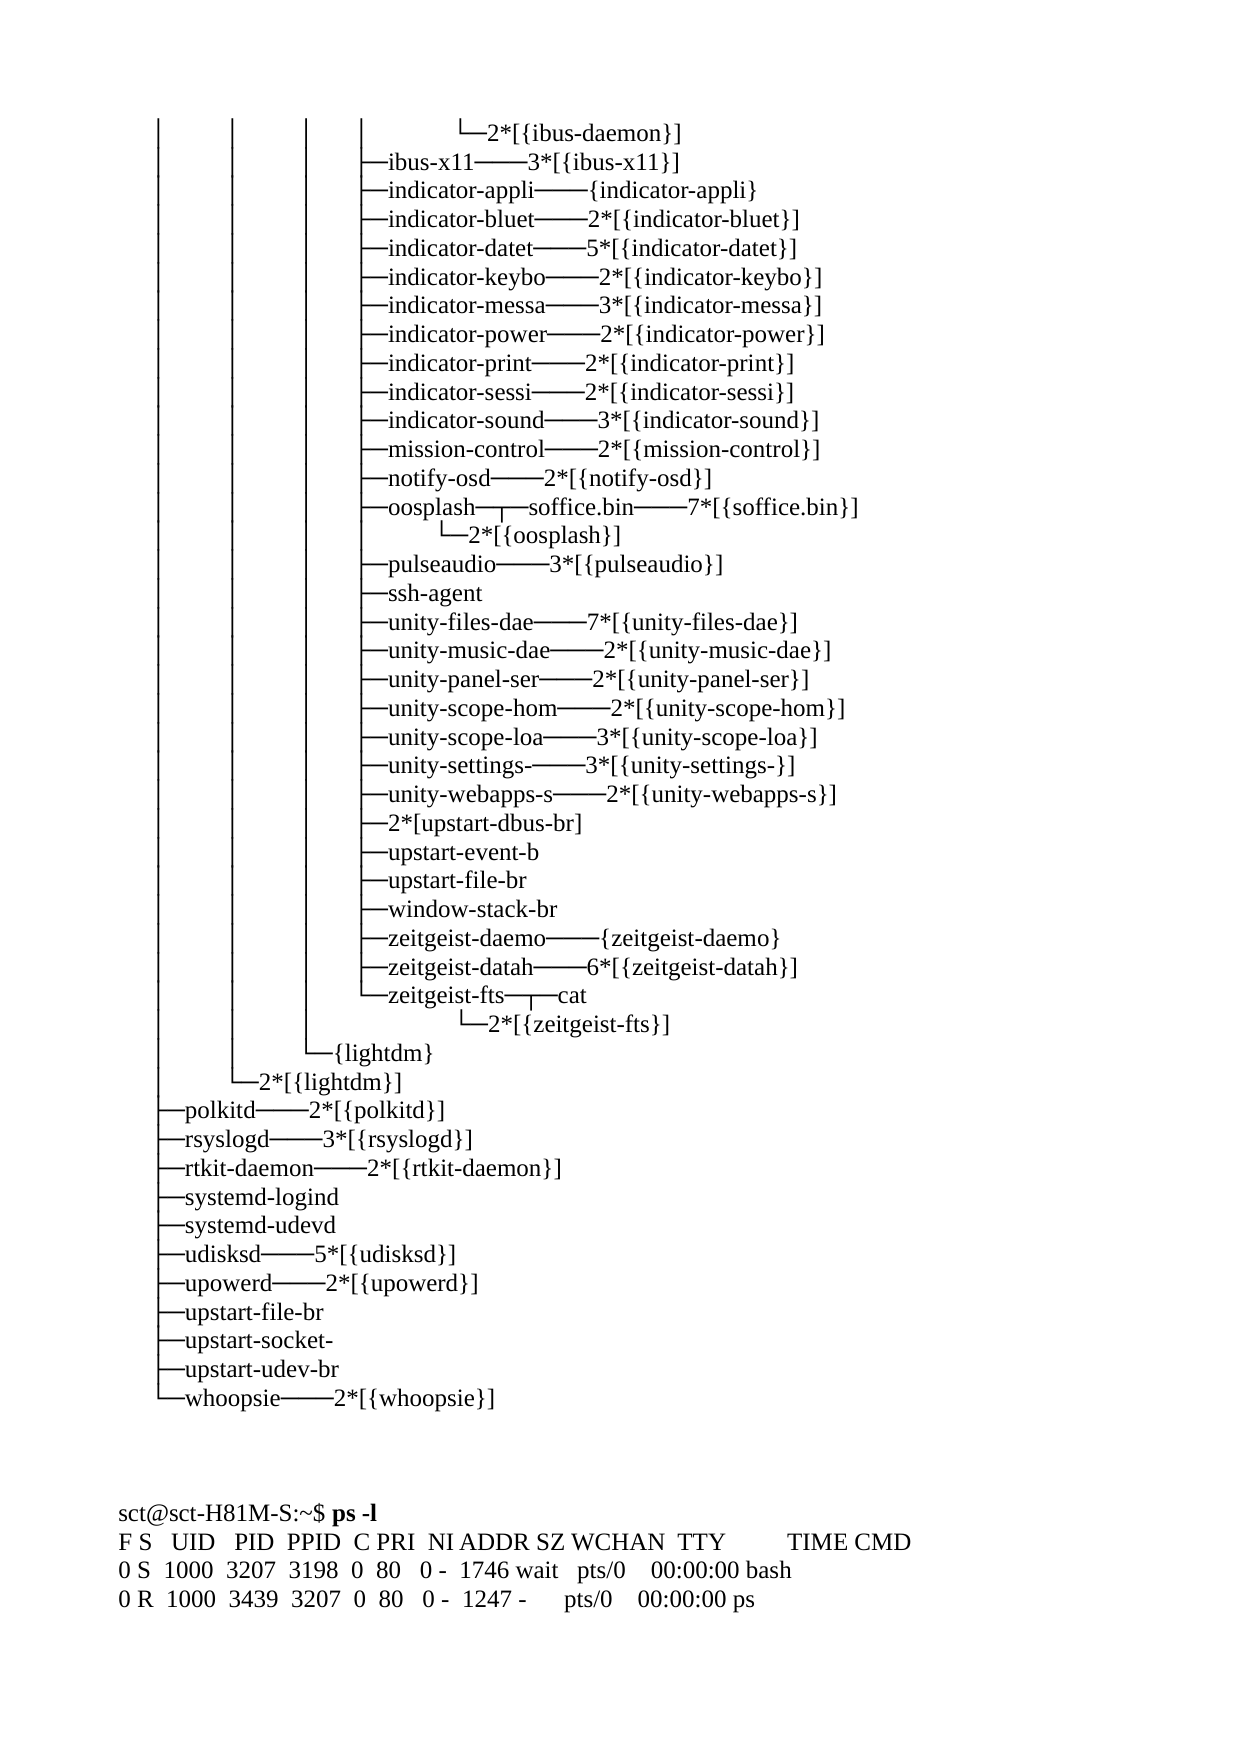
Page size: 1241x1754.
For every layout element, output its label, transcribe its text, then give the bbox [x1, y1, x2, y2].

text │ │ │ ├─unity-webapps-s───2*[{unity-webapps-s}] [233, 779, 305, 808]
text │ │ │ ├─indicator-datet───5*[{indicator-datet}] [362, 233, 1122, 262]
text │ │ │ ├─unity-files-dae───7*[{unity-files-dae}] [159, 607, 231, 636]
text │ │ │ ├─notify-osd───2*[{notify-osd}] [118, 463, 157, 492]
text │ │ │ ├─unity-music-dae───2*[{unity-music-dae}] [307, 636, 360, 664]
text │ │ │ ├─2*[upstart-dbus-br] [159, 808, 231, 837]
text │ │ │ ├─indicator-keybo───2*[{indicator-keybo}] [233, 262, 305, 291]
text │ │ │ ├─unity-files-dae───7*[{unity-files-dae}] [307, 607, 360, 636]
text │ │ │ ├─upstart-event-b [307, 837, 360, 866]
text │ │ │ ├─indicator-datet───5*[{indicator-datet}] [233, 233, 305, 262]
text │ │ │ ├─window-stack-br [307, 894, 360, 923]
text │ │ │ ├─unity-scope-loa───3*[{unity-scope-loa}] [118, 722, 157, 751]
text │ │ │ ├─oosplash─┬─soffice.bin───7*[{soffice.bin}] [362, 492, 1122, 521]
text │ │ │ ├─indicator-power───2*[{indicator-power}] [118, 319, 157, 348]
text │ │ │ ├─indicator-messa───3*[{indicator-messa}] [159, 291, 231, 319]
text │ │ │ └─zeitgeist-fts─┬─cat [307, 981, 1122, 1009]
text │ │ │ ├─zeitgeist-daemo───{zeitgeist-daemo} [159, 923, 231, 952]
text │ │ │ ├─indicator-print───2*[{indicator-print}] [159, 348, 231, 377]
text │ │ │ ├─unity-panel-ser───2*[{unity-panel-ser}] [307, 664, 360, 693]
text │ │ │ └─2*[{zeitgeist-fts}] [233, 1009, 305, 1038]
text │ │ │ ├─indicator-messa───3*[{indicator-messa}] [362, 291, 1122, 319]
text │ │ │ ├─indicator-bluet───2*[{indicator-bluet}] [233, 204, 305, 233]
text │ │ │ ├─indicator-datet───5*[{indicator-datet}] [307, 233, 360, 262]
text │ │ │ ├─unity-music-dae───2*[{unity-music-dae}] [233, 636, 305, 664]
text │ │ │ ├─2*[upstart-dbus-br] [307, 808, 360, 837]
text │ │ │ ├─unity-webapps-s───2*[{unity-webapps-s}] [118, 779, 157, 808]
text │ │ │ ├─unity-scope-loa───3*[{unity-scope-loa}] [233, 722, 305, 751]
text │ │ │ ├─indicator-print───2*[{indicator-print}] [362, 348, 1122, 377]
text │ │ │ ├─unity-scope-hom───2*[{unity-scope-hom}] [307, 693, 360, 722]
text │ │ │ ├─indicator-datet───5*[{indicator-datet}] [159, 233, 231, 262]
text │ │ │ │ └─2*[{oosplash}] [307, 521, 360, 549]
text │ │ │ ├─pulseaudio───3*[{pulseaudio}] [118, 549, 157, 578]
text │ │ │ ├─indicator-bluet───2*[{indicator-bluet}] [362, 204, 1122, 233]
text ├─upowerd───2*[{upowerd}] [118, 1268, 157, 1297]
text │ │ │ ├─unity-settings-───3*[{unity-settings-}] [362, 751, 1122, 779]
text │ │ │ ├─unity-settings-───3*[{unity-settings-}] [118, 751, 157, 779]
text │ │ │ ├─notify-osd───2*[{notify-osd}] [159, 463, 231, 492]
text │ │ │ └─2*[{zeitgeist-fts}] [159, 1009, 231, 1038]
text ├─upstart-file-br [159, 1297, 1122, 1326]
text ├─upstart-file-br [118, 1297, 157, 1326]
text │ │ │ ├─indicator-datet───5*[{indicator-datet}] [118, 233, 157, 262]
text │ │ │ ├─indicator-appli───{indicator-appli} [159, 176, 231, 204]
text │ │ │ ├─zeitgeist-daemo───{zeitgeist-daemo} [233, 923, 305, 952]
text ├─udisksd───5*[{udisksd}] [118, 1239, 157, 1268]
text │ │ │ ├─indicator-power───2*[{indicator-power}] [233, 319, 305, 348]
text │ │ │ ├─unity-scope-loa───3*[{unity-scope-loa}] [362, 722, 1122, 751]
text │ │ │ ├─mission-control───2*[{mission-control}] [118, 434, 157, 463]
text │ │ │ ├─unity-settings-───3*[{unity-settings-}] [233, 751, 305, 779]
text │ └─2*[{lightdm}] [159, 1067, 1122, 1096]
text │ │ │ ├─indicator-messa───3*[{indicator-messa}] [307, 291, 360, 319]
text │ │ └─{lightdm} [118, 1038, 157, 1067]
text F S UID PID PPID C PRI NI ADDR SZ WCHAN TTY TIME CMD [118, 1527, 1122, 1556]
text ├─rtkit-daemon───2*[{rtkit-daemon}] [118, 1153, 157, 1182]
text │ │ │ │ └─2*[{ibus-daemon}] [118, 118, 157, 147]
text ├─rtkit-daemon───2*[{rtkit-daemon}] [159, 1153, 1122, 1182]
text │ │ │ ├─upstart-event-b [118, 837, 157, 866]
text │ │ │ ├─indicator-keybo───2*[{indicator-keybo}] [362, 262, 1122, 291]
text │ │ │ ├─indicator-messa───3*[{indicator-messa}] [118, 291, 157, 319]
text │ │ │ ├─oosplash─┬─soffice.bin───7*[{soffice.bin}] [307, 492, 360, 521]
text │ │ │ ├─zeitgeist-datah───6*[{zeitgeist-datah}] [362, 952, 1122, 981]
text │ │ │ ├─indicator-sessi───2*[{indicator-sessi}] [233, 377, 305, 406]
text │ │ │ ├─indicator-sound───3*[{indicator-sound}] [362, 406, 1122, 434]
text │ │ │ ├─pulseaudio───3*[{pulseaudio}] [233, 549, 305, 578]
text │ │ │ ├─unity-files-dae───7*[{unity-files-dae}] [118, 607, 157, 636]
text │ │ │ ├─ibus-x11───3*[{ibus-x11}] [233, 147, 305, 176]
text │ │ │ ├─unity-music-dae───2*[{unity-music-dae}] [159, 636, 231, 664]
text │ │ │ ├─zeitgeist-daemo───{zeitgeist-daemo} [118, 923, 157, 952]
text │ │ │ ├─window-stack-br [118, 894, 157, 923]
text ├─polkitd───2*[{polkitd}] [159, 1096, 1122, 1124]
text │ │ │ ├─unity-settings-───3*[{unity-settings-}] [307, 751, 360, 779]
text │ │ │ ├─unity-scope-hom───2*[{unity-scope-hom}] [118, 693, 157, 722]
text │ │ │ ├─upstart-event-b [362, 837, 1122, 866]
text │ │ │ ├─upstart-file-br [233, 866, 305, 894]
text │ │ │ ├─notify-osd───2*[{notify-osd}] [362, 463, 1122, 492]
text └─whoopsie───2*[{whoopsie}] [118, 1383, 1122, 1412]
text │ │ │ ├─ssh-agent [118, 578, 157, 607]
text │ │ │ ├─indicator-sound───3*[{indicator-sound}] [118, 406, 157, 434]
text │ │ │ ├─ibus-x11───3*[{ibus-x11}] [159, 147, 231, 176]
text │ │ │ ├─indicator-sound───3*[{indicator-sound}] [159, 406, 231, 434]
text │ │ │ ├─indicator-bluet───2*[{indicator-bluet}] [307, 204, 360, 233]
text │ │ │ ├─indicator-print───2*[{indicator-print}] [233, 348, 305, 377]
text │ │ │ ├─oosplash─┬─soffice.bin───7*[{soffice.bin}] [118, 492, 157, 521]
text │ │ │ └─2*[{zeitgeist-fts}] [118, 1009, 157, 1038]
text │ │ │ ├─indicator-bluet───2*[{indicator-bluet}] [118, 204, 157, 233]
text │ │ │ │ └─2*[{ibus-daemon}] [307, 118, 360, 147]
text │ │ │ ├─mission-control───2*[{mission-control}] [159, 434, 231, 463]
text ├─upowerd───2*[{upowerd}] [159, 1268, 1122, 1297]
text │ └─2*[{lightdm}] [118, 1067, 157, 1096]
text │ │ │ ├─unity-panel-ser───2*[{unity-panel-ser}] [362, 664, 1122, 693]
text │ │ │ ├─unity-panel-ser───2*[{unity-panel-ser}] [159, 664, 231, 693]
text │ │ │ ├─mission-control───2*[{mission-control}] [307, 434, 360, 463]
text │ │ │ └─zeitgeist-fts─┬─cat [233, 981, 305, 1009]
text │ │ │ ├─unity-music-dae───2*[{unity-music-dae}] [118, 636, 157, 664]
text │ │ │ │ └─2*[{ibus-daemon}] [233, 118, 305, 147]
text │ │ │ ├─indicator-keybo───2*[{indicator-keybo}] [159, 262, 231, 291]
text │ │ │ ├─indicator-sound───3*[{indicator-sound}] [233, 406, 305, 434]
text │ │ │ ├─mission-control───2*[{mission-control}] [233, 434, 305, 463]
text │ │ │ ├─ibus-x11───3*[{ibus-x11}] [118, 147, 157, 176]
text 0 R 1000 3439 3207 0 80 0 - 1247 - pts/0 00:00:00 ps [118, 1584, 1122, 1613]
text │ │ │ ├─pulseaudio───3*[{pulseaudio}] [159, 549, 231, 578]
text │ │ │ ├─indicator-power───2*[{indicator-power}] [159, 319, 231, 348]
text │ │ │ ├─unity-webapps-s───2*[{unity-webapps-s}] [362, 779, 1122, 808]
text │ │ │ ├─unity-scope-loa───3*[{unity-scope-loa}] [159, 722, 231, 751]
text │ │ │ └─2*[{zeitgeist-fts}] [307, 1009, 1122, 1038]
text │ │ │ │ └─2*[{oosplash}] [233, 521, 305, 549]
text │ │ │ └─zeitgeist-fts─┬─cat [159, 981, 231, 1009]
text ├─systemd-udevd [118, 1211, 157, 1239]
text │ │ └─{lightdm} [159, 1038, 231, 1067]
text │ │ │ ├─2*[upstart-dbus-br] [233, 808, 305, 837]
text │ │ │ │ └─2*[{oosplash}] [118, 521, 157, 549]
text ├─udisksd───5*[{udisksd}] [159, 1239, 1122, 1268]
text │ │ │ ├─indicator-appli───{indicator-appli} [307, 176, 360, 204]
text ├─systemd-udevd [159, 1211, 1122, 1239]
text │ │ │ ├─zeitgeist-datah───6*[{zeitgeist-datah}] [307, 952, 360, 981]
text │ │ │ ├─upstart-file-br [307, 866, 360, 894]
text │ │ │ ├─unity-panel-ser───2*[{unity-panel-ser}] [233, 664, 305, 693]
text │ │ │ ├─unity-webapps-s───2*[{unity-webapps-s}] [159, 779, 231, 808]
text │ │ │ ├─unity-webapps-s───2*[{unity-webapps-s}] [307, 779, 360, 808]
text │ │ │ ├─window-stack-br [362, 894, 1122, 923]
text │ │ │ ├─notify-osd───2*[{notify-osd}] [307, 463, 360, 492]
text │ │ │ ├─mission-control───2*[{mission-control}] [362, 434, 1122, 463]
text │ │ │ ├─zeitgeist-daemo───{zeitgeist-daemo} [362, 923, 1122, 952]
text │ │ │ ├─unity-scope-hom───2*[{unity-scope-hom}] [362, 693, 1122, 722]
text │ │ │ ├─indicator-keybo───2*[{indicator-keybo}] [307, 262, 360, 291]
text │ │ │ ├─oosplash─┬─soffice.bin───7*[{soffice.bin}] [159, 492, 231, 521]
text │ │ │ ├─upstart-file-br [362, 866, 1122, 894]
text │ │ │ ├─indicator-sessi───2*[{indicator-sessi}] [159, 377, 231, 406]
text │ │ │ ├─indicator-power───2*[{indicator-power}] [362, 319, 1122, 348]
text │ │ │ ├─ssh-agent [307, 578, 360, 607]
text │ │ │ ├─ibus-x11───3*[{ibus-x11}] [307, 147, 360, 176]
text │ │ │ │ └─2*[{ibus-daemon}] [362, 118, 1122, 147]
text │ │ │ ├─pulseaudio───3*[{pulseaudio}] [307, 549, 360, 578]
text │ │ │ ├─upstart-file-br [118, 866, 157, 894]
text ├─systemd-logind [118, 1182, 157, 1211]
text │ │ │ ├─unity-scope-hom───2*[{unity-scope-hom}] [159, 693, 231, 722]
text ├─polkitd───2*[{polkitd}] [118, 1096, 157, 1124]
text │ │ │ ├─zeitgeist-daemo───{zeitgeist-daemo} [307, 923, 360, 952]
text │ │ │ ├─indicator-appli───{indicator-appli} [362, 176, 1122, 204]
text ├─upstart-udev-br [159, 1354, 1122, 1383]
text │ │ │ ├─indicator-print───2*[{indicator-print}] [307, 348, 360, 377]
text │ │ │ ├─indicator-appli───{indicator-appli} [118, 176, 157, 204]
text │ │ │ ├─pulseaudio───3*[{pulseaudio}] [362, 549, 1122, 578]
text │ │ │ ├─zeitgeist-datah───6*[{zeitgeist-datah}] [233, 952, 305, 981]
text │ │ │ ├─unity-scope-hom───2*[{unity-scope-hom}] [233, 693, 305, 722]
text │ │ │ ├─upstart-event-b [233, 837, 305, 866]
text │ │ │ ├─zeitgeist-datah───6*[{zeitgeist-datah}] [118, 952, 157, 981]
text │ │ │ │ └─2*[{oosplash}] [362, 521, 1122, 549]
text │ │ │ ├─indicator-sessi───2*[{indicator-sessi}] [118, 377, 157, 406]
text │ │ │ ├─upstart-event-b [159, 837, 231, 866]
text 0 S 1000 3207 3198 0 80 0 - 1746 wait pts/0 00:00:00 bash [118, 1556, 1122, 1584]
text │ │ │ ├─ibus-x11───3*[{ibus-x11}] [362, 147, 1122, 176]
text │ │ │ ├─2*[upstart-dbus-br] [118, 808, 157, 837]
text ├─upstart-socket- [159, 1326, 1122, 1354]
text │ │ │ ├─unity-files-dae───7*[{unity-files-dae}] [362, 607, 1122, 636]
text │ │ │ ├─indicator-appli───{indicator-appli} [233, 176, 305, 204]
text │ │ │ ├─oosplash─┬─soffice.bin───7*[{soffice.bin}] [233, 492, 305, 521]
text ├─upstart-udev-br [118, 1354, 157, 1383]
text │ │ │ ├─indicator-messa───3*[{indicator-messa}] [233, 291, 305, 319]
text │ │ │ ├─window-stack-br [159, 894, 231, 923]
text │ │ │ ├─indicator-sound───3*[{indicator-sound}] [307, 406, 360, 434]
text │ │ │ ├─unity-files-dae───7*[{unity-files-dae}] [233, 607, 305, 636]
text │ │ │ └─zeitgeist-fts─┬─cat [118, 981, 157, 1009]
text │ │ │ ├─window-stack-br [233, 894, 305, 923]
text │ │ │ ├─unity-settings-───3*[{unity-settings-}] [159, 751, 231, 779]
text │ │ │ ├─indicator-power───2*[{indicator-power}] [307, 319, 360, 348]
text │ │ └─{lightdm} [233, 1038, 1122, 1067]
text ├─rsyslogd───3*[{rsyslogd}] [159, 1124, 1122, 1153]
text │ │ │ ├─zeitgeist-datah───6*[{zeitgeist-datah}] [159, 952, 231, 981]
text │ │ │ ├─indicator-sessi───2*[{indicator-sessi}] [307, 377, 360, 406]
text │ │ │ ├─upstart-file-br [159, 866, 231, 894]
text │ │ │ │ └─2*[{ibus-daemon}] [159, 118, 231, 147]
text │ │ │ ├─ssh-agent [159, 578, 231, 607]
text │ │ │ ├─notify-osd───2*[{notify-osd}] [233, 463, 305, 492]
text │ │ │ ├─indicator-print───2*[{indicator-print}] [118, 348, 157, 377]
text │ │ │ ├─unity-panel-ser───2*[{unity-panel-ser}] [118, 664, 157, 693]
text │ │ │ │ └─2*[{oosplash}] [159, 521, 231, 549]
text │ │ │ ├─2*[upstart-dbus-br] [362, 808, 1122, 837]
text │ │ │ ├─indicator-keybo───2*[{indicator-keybo}] [118, 262, 157, 291]
text ├─upstart-socket- [118, 1326, 157, 1354]
text sct@sct-H81M-S:~$ ps -l [118, 1498, 1122, 1527]
text │ │ │ ├─unity-music-dae───2*[{unity-music-dae}] [362, 636, 1122, 664]
text │ │ │ ├─indicator-sessi───2*[{indicator-sessi}] [362, 377, 1122, 406]
text ├─rsyslogd───3*[{rsyslogd}] [118, 1124, 157, 1153]
text │ │ │ ├─indicator-bluet───2*[{indicator-bluet}] [159, 204, 231, 233]
text │ │ │ ├─ssh-agent [362, 578, 1122, 607]
text ├─systemd-logind [159, 1182, 1122, 1211]
text │ │ │ ├─ssh-agent [233, 578, 305, 607]
text │ │ │ ├─unity-scope-loa───3*[{unity-scope-loa}] [307, 722, 360, 751]
